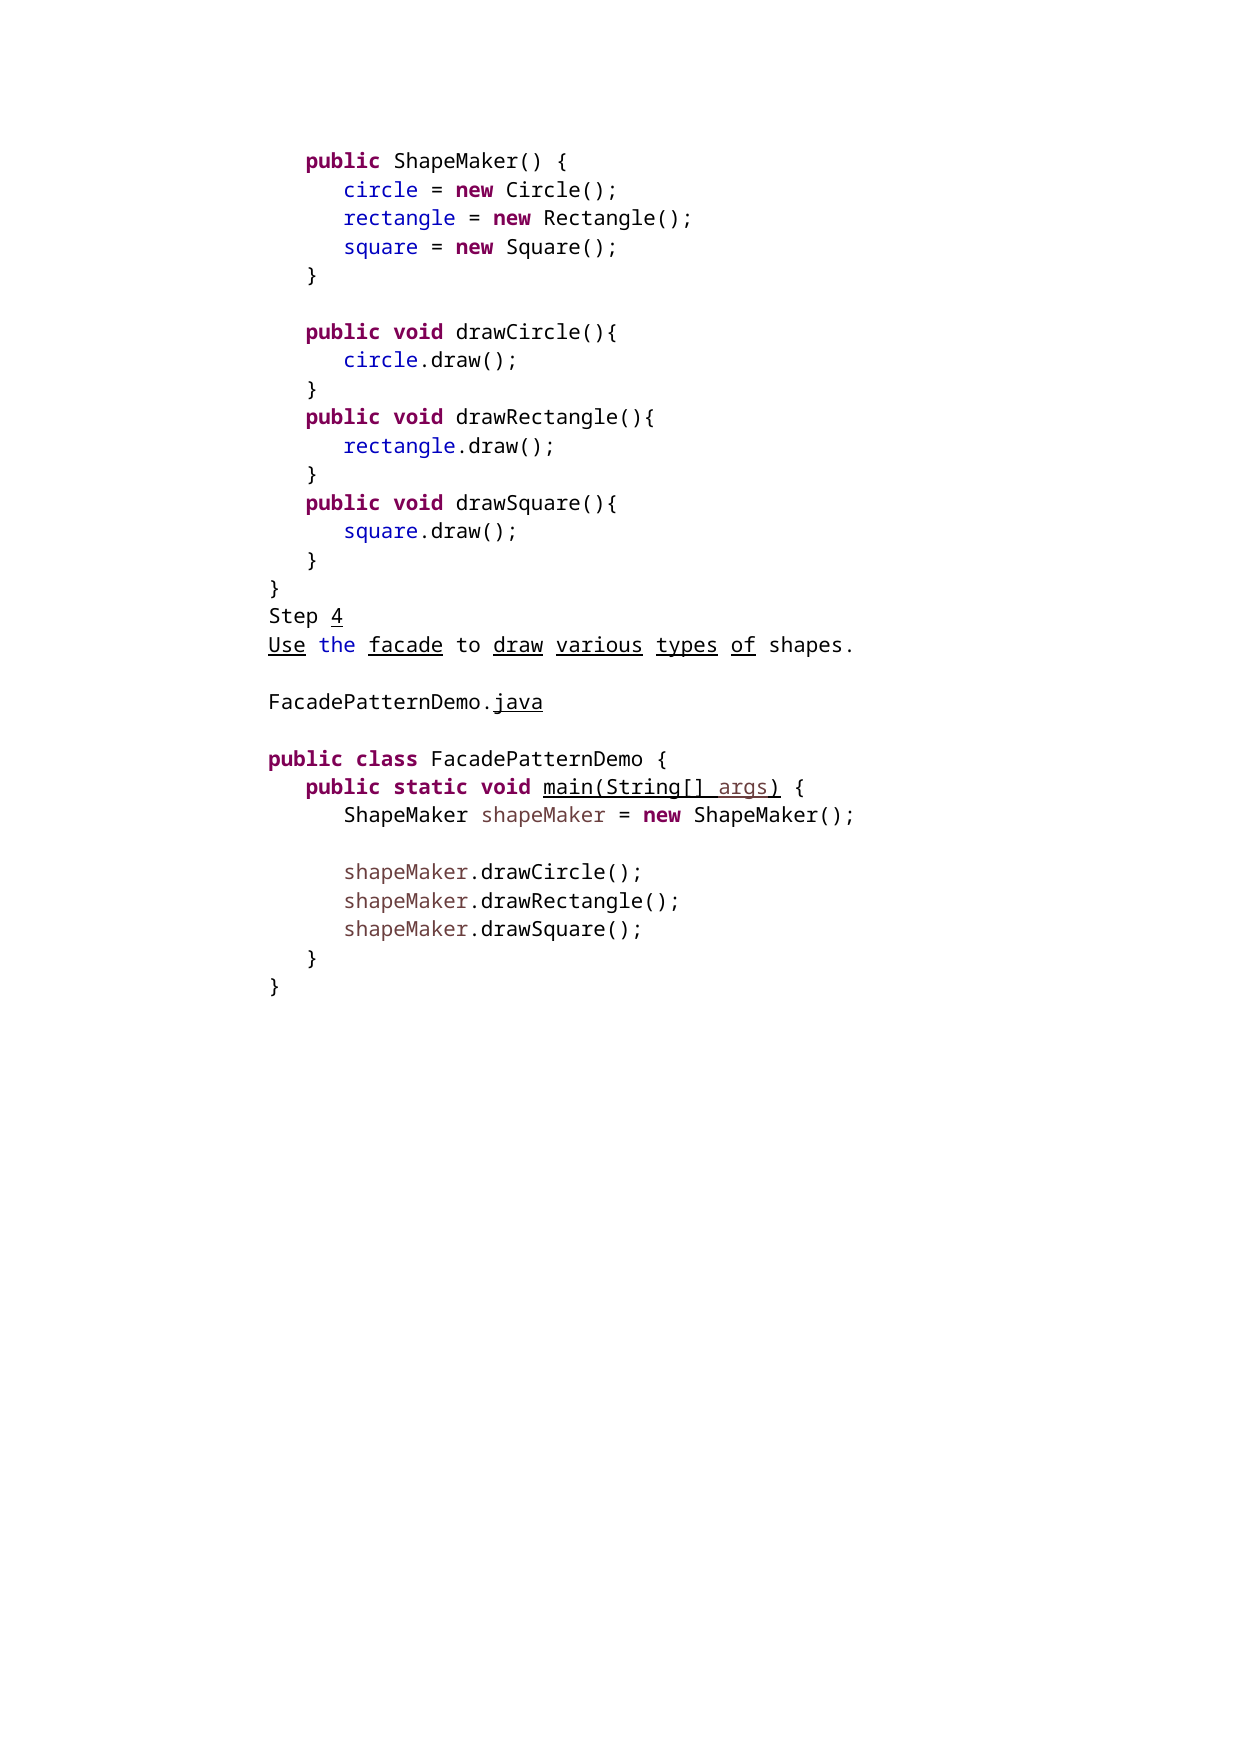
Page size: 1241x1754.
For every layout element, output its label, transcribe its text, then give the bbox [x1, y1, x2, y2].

text rectangle = new Rectangle(); [118, 203, 1122, 232]
text circle = new Circle(); [118, 175, 1122, 203]
text } [118, 943, 1122, 971]
text Step 4 [118, 602, 1122, 630]
text rectangle.draw(); [118, 431, 1122, 459]
text square.draw(); [118, 516, 1122, 545]
text } [118, 459, 1122, 488]
text public static void main(String[] args) { [118, 772, 1122, 801]
text public void drawCircle(){ [118, 317, 1122, 346]
text } [118, 374, 1122, 402]
text } [118, 573, 1122, 602]
text shapeMaker.drawRectangle(); [118, 886, 1122, 914]
text shapeMaker.drawCircle(); [118, 857, 1122, 886]
text FacadePatternDemo.java [118, 687, 1122, 715]
text public class FacadePatternDemo { [118, 744, 1122, 772]
text } [118, 971, 1122, 1000]
text } [118, 260, 1122, 289]
text public void drawRectangle(){ [118, 402, 1122, 431]
text public void drawSquare(){ [118, 488, 1122, 516]
text public ShapeMaker() { [118, 147, 1122, 175]
text circle.draw(); [118, 346, 1122, 374]
text } [118, 545, 1122, 573]
text Use the facade to draw various types of shapes. [118, 630, 1122, 658]
text ShapeMaker shapeMaker = new ShapeMaker(); [118, 801, 1122, 829]
text shapeMaker.drawSquare(); [118, 914, 1122, 943]
text square = new Square(); [118, 232, 1122, 260]
